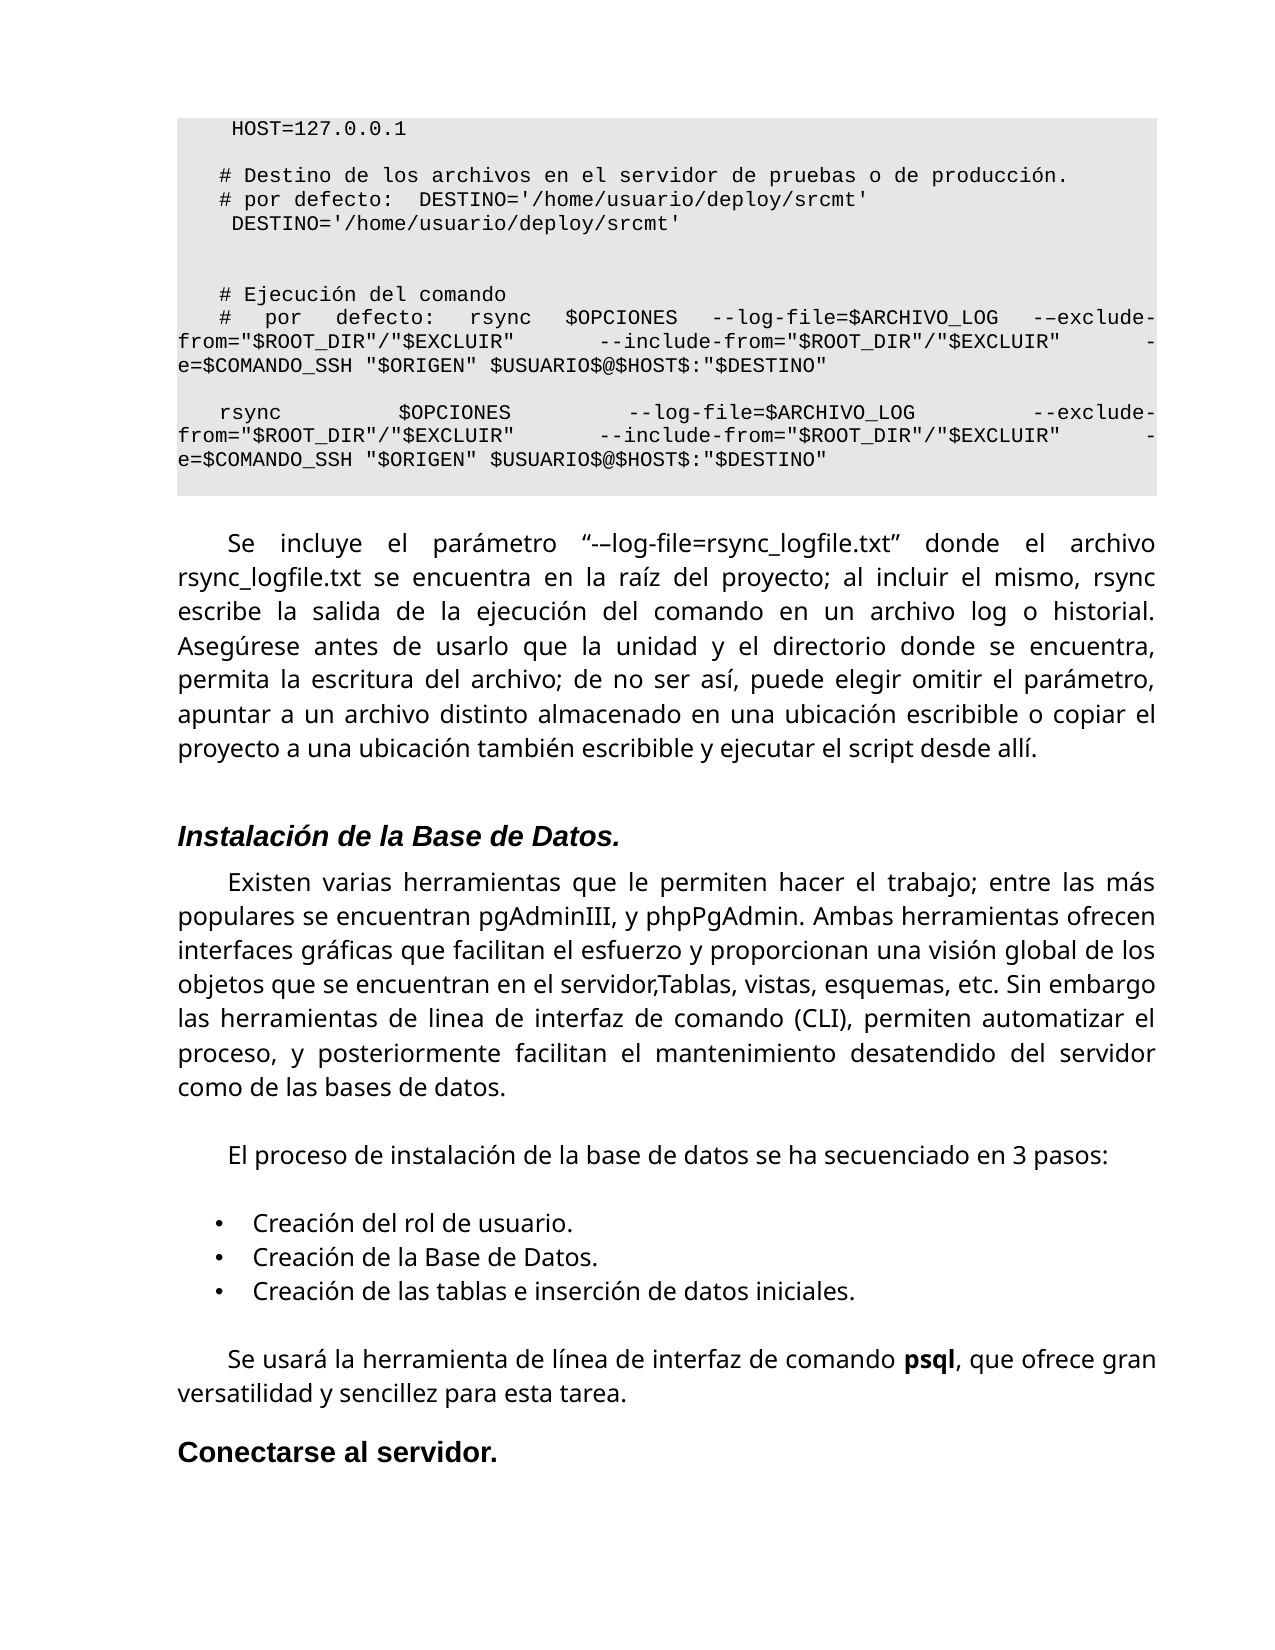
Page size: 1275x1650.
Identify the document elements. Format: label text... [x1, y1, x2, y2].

subtitle Instalación de la Base de Datos. [177, 819, 1157, 852]
text DESTINO='/home/usuario/deploy/srcmt' [177, 213, 1157, 236]
text # Ejecución del comando [177, 284, 1157, 307]
text # Destino de los archivos en el servidor de pruebas o de producción. [177, 165, 1157, 189]
text Se incluye el parámetro “-–log-file=rsync_logfile.txt” donde el archivo rsync_logfile.txt se encuentra en la raíz del proyecto; al incluir el mismo, rsync escribe la salida de la ejecución del comando en un archivo log o historial. Asegúrese antes de usarlo que la unidad y el directorio donde se encuentra, permita la escritura del archivo; de no ser así, puede elegir omitir el parámetro, apuntar a un archivo distinto almacenado en una ubicación escribible o copiar el proyecto a una ubicación también escribible y ejecutar el script desde allí. [177, 526, 1157, 764]
text El proceso de instalación de la base de datos se ha secuenciado en 3 pasos: [177, 1137, 1157, 1171]
text Existen varias herramientas que le permiten hacer el trabajo; entre las más populares se encuentran pgAdminIII, y phpPgAdmin. Ambas herramientas ofrecen interfaces gráficas que facilitan el esfuerzo y proporcionan una visión global de los objetos que se encuentran en el servidor,Tablas, vistas, esquemas, etc. Sin embargo las herramientas de linea de interfaz de comando (CLI), permiten automatizar el proceso, y posteriormente facilitan el mantenimiento desatendido del servidor como de las bases de datos. [177, 865, 1157, 1103]
text HOST=127.0.0.1 [177, 118, 1157, 142]
text rsync $OPCIONES --log-file=$ARCHIVO_LOG --exclude-from="$ROOT_DIR"/"$EXCLUIR" --include-from="$ROOT_DIR"/"$EXCLUIR" -e=$COMANDO_SSH "$ORIGEN" $USUARIO$@$HOST$:"$DESTINO" [177, 402, 1157, 473]
list Creación del rol de usuario. [215, 1206, 1157, 1239]
list Creación de las tablas e inserción de datos iniciales. [215, 1274, 1157, 1308]
text # por defecto: DESTINO='/home/usuario/deploy/srcmt' [177, 189, 1157, 213]
subtitle Conectarse al servidor. [177, 1435, 1157, 1468]
text # por defecto: rsync $OPCIONES --log-file=$ARCHIVO_LOG -–exclude-from="$ROOT_DIR"/"$EXCLUIR" --include-from="$ROOT_DIR"/"$EXCLUIR" -e=$COMANDO_SSH "$ORIGEN" $USUARIO$@$HOST$:"$DESTINO" [177, 307, 1157, 378]
list Creación de la Base de Datos. [215, 1239, 1157, 1274]
text Se usará la herramienta de línea de interfaz de comando psql, que ofrece gran versatilidad y sencillez para esta tarea. [177, 1342, 1157, 1410]
